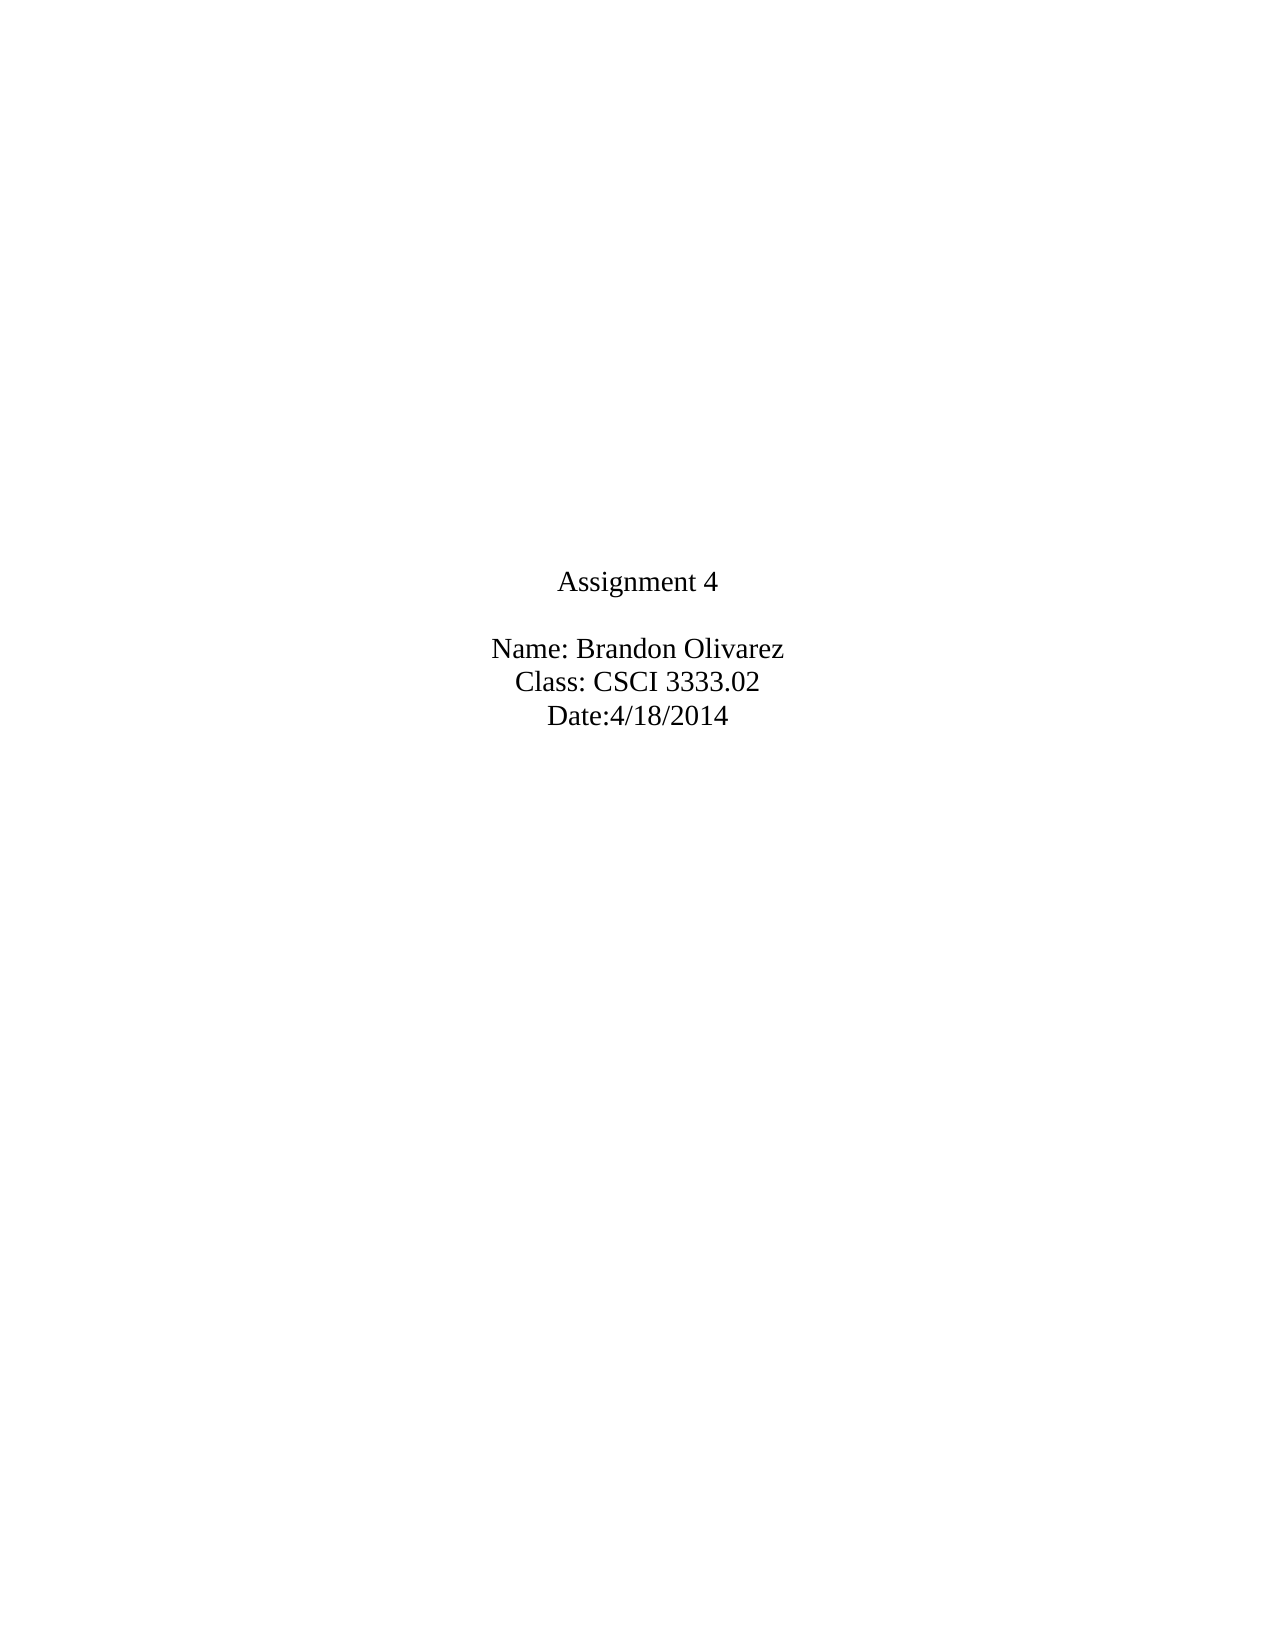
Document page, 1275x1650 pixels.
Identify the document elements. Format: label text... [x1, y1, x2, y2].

text Class: CSCI 3333.02 [118, 664, 1157, 698]
text Assignment 4 [118, 564, 1157, 597]
text Name: Brandon Olivarez [118, 631, 1157, 664]
text Date:4/18/2014 [118, 698, 1157, 731]
